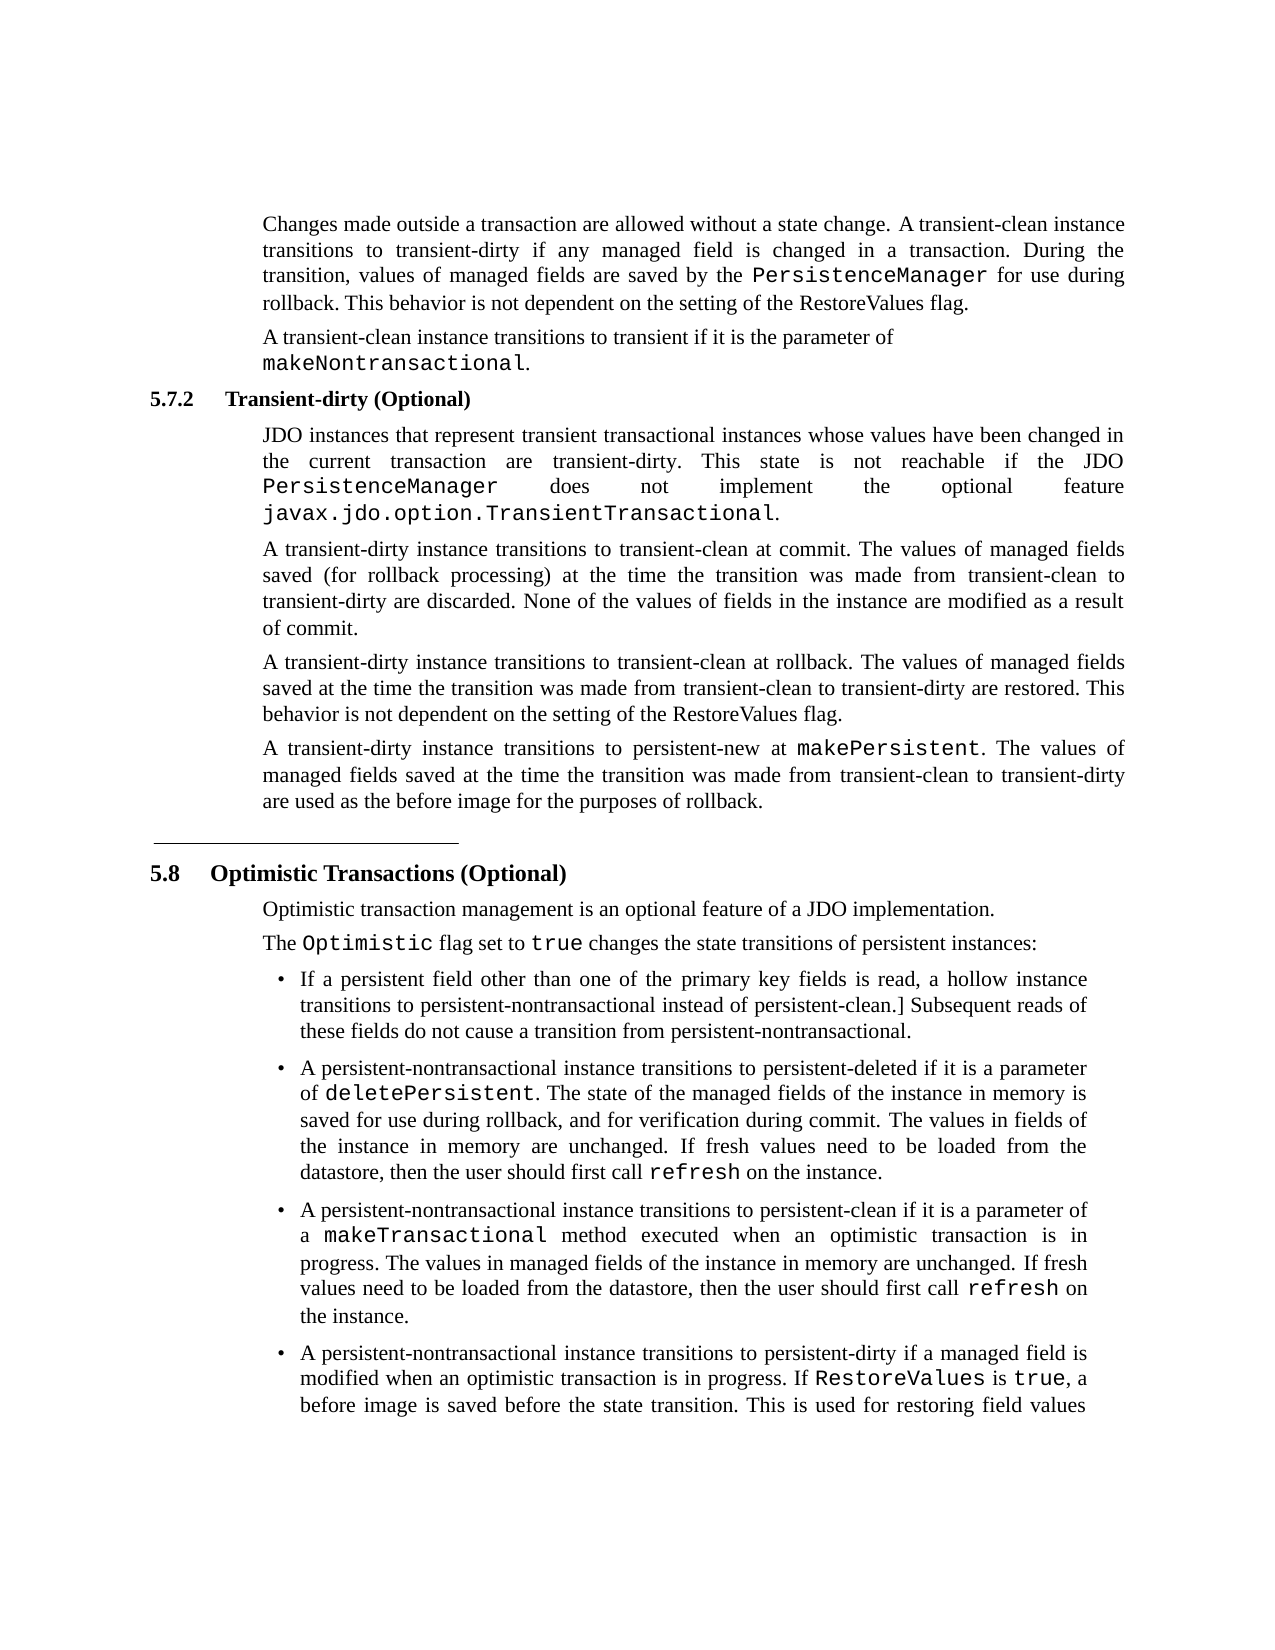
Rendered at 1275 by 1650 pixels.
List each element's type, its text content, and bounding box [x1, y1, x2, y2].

text The Optimistic flag set to true changes the state transitions of persistent instances: [262, 930, 1125, 957]
text Changes made outside a transaction are allowed without a state change. A5.7.1-1 [ A transient-clean instance transitions to transient-dirty if any managed field is changed in a transaction. During the transition, values of managed fields are saved by the PersistenceManager for use during rollback. This behavior is not dependent on the setting of the RestoreValues flag.] [262, 210, 1125, 315]
subtitle Transient-dirty (Optional) [150, 385, 1125, 411]
text • A5.8-3 [ A persistent-nontransactional instance transitions to persistent-deleted if it is a parameter of deletePersistent.] The state of the managed fields of the instance in memory is saved for use during rollback, and for verification during commit. A5.8-4 [ The values in fields of the instance in memory are unchanged.] If fresh values need to be loaded from the datastore, then the user should first call refresh on the instance. [277, 1054, 1087, 1186]
text Optimistic transaction management is an optional feature of a JDO implementation. [262, 895, 1125, 921]
text JDO instances that represent transient transactional instances whose values have been changed in the current transaction are transient-dirty. This state is not reachable if the JDO PersistenceManager does not implement the optional feature javax.jdo.option.TransientTransactional. [262, 421, 1125, 527]
text • A5.8-1 [ If a persistent field other than one of the primary key fields is read, a hollow instance transitions to persistent-nontransactional instead of persistent-clean.] A5.8-2 [ Subsequent reads of these fields do not cause a transition from persistent-nontransactional.] [277, 965, 1087, 1043]
text A5.7.2-1 [ A transient-dirty instance transitions to transient-clean at commit.] The values of managed fields saved (for rollback processing) at the time the transition was made from transient-clean to transient-dirty are discarded. A5.7.2-2 [ None of the values of fields in the instance are modified as a result of commit.] [262, 536, 1125, 640]
text A5.7.2-3 [ A transient-dirty instance transitions to transient-clean at rollback.] A5.7.2-4 [ The values of managed fields saved at the time the transition was made from transient-clean to transient-dirty are restored. This behavior is not dependent on the setting of the RestoreValues flag.] [262, 648, 1125, 726]
text A5.7.1-2 [ A transient-clean instance transitions to transient if it is the parameter of makeNontransactional.] [262, 323, 1125, 376]
subtitle Optimistic Transactions (Optional) [150, 859, 1125, 887]
text A5.7.2-5 [A transient-dirty instance transitions to persistent-new at makePersistent. The values of managed fields saved at the time the transition was made from transient-clean to transient-dirty are used as the before image for the purposes of rollback.] [262, 734, 1125, 814]
text • A5.8-7 [ A persistent-nontransactional instance transitions to persistent-dirty if a managed field is modified when an optimistic transaction is in progress.] If RestoreValues is true, a before image is saved before the state transition. This is used for restoring field values during rollback. Depending on the implementation the before image of the instance in memory might be saved for verification during commit. A5.8-8 [ The values in fields of the instance in memory are unchanged before the update is applied.] If fresh values need to be loaded from the datastore, then the user should first call refresh on the instance. [277, 1339, 1087, 1418]
text • A5.8-5 [ A persistent-nontransactional instance transitions to persistent-clean if it is a parameter of a makeTransactional method executed when an optimistic transaction is in progress.] A5.8-6 [ The values in managed fields of the instance in memory are unchanged.] If fresh values need to be loaded from the datastore, then the user should first call refresh on the instance. [277, 1196, 1087, 1328]
